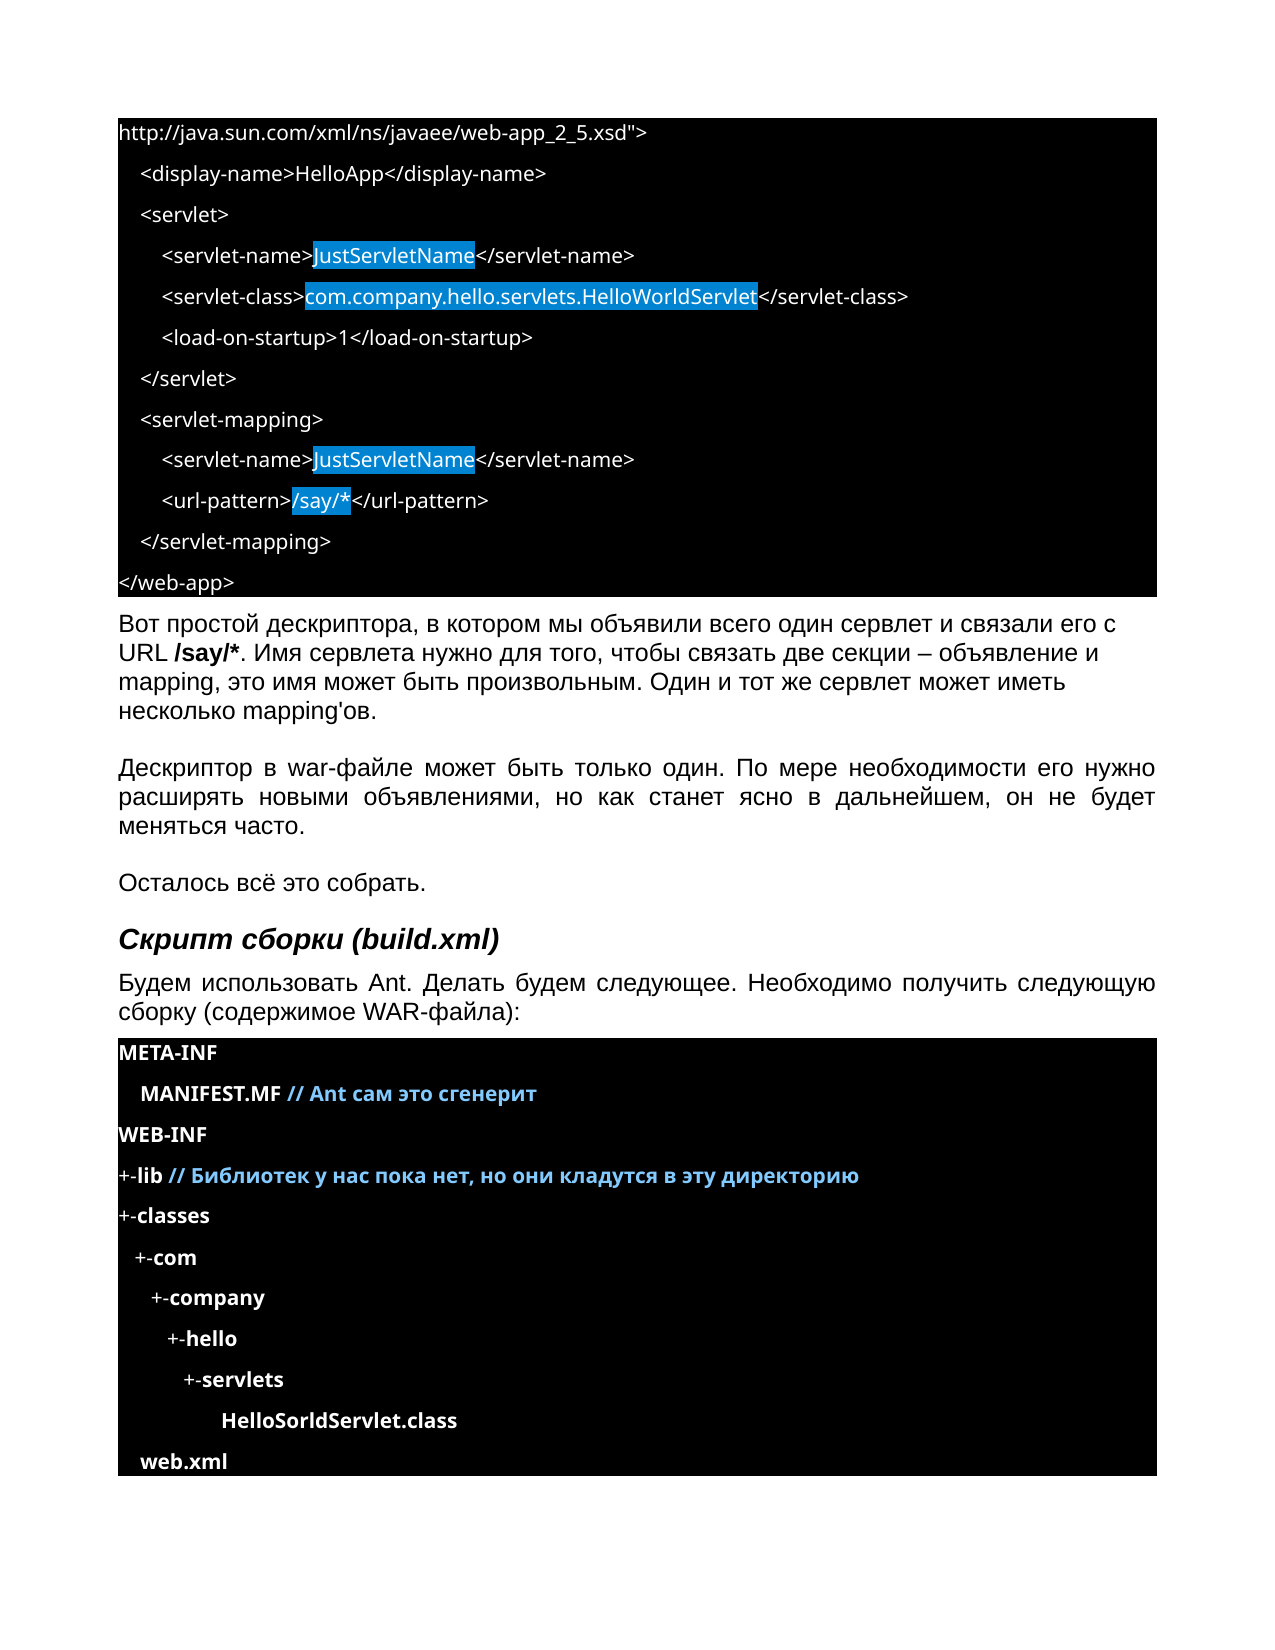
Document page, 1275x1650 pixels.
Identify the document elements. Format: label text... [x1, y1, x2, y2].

text HelloSorldServlet.class [118, 1406, 1157, 1435]
text <url-pattern>/say/*</url-pattern> [118, 487, 1157, 515]
subtitle Скрипт сборки (build.xml) [118, 922, 1157, 955]
text META-INF [118, 1038, 1157, 1066]
text Будем использовать Ant. Делать будем следующее. Необходимо получить следующую сборку (содержимое WAR-файла): [118, 968, 1157, 1025]
text <servlet-name>JustServletName</servlet-name> [118, 446, 1157, 474]
text <servlet-name>JustServletName</servlet-name> [118, 241, 1157, 269]
text +-com [118, 1243, 1157, 1271]
text </web-app> [118, 568, 1157, 597]
text Вот простой дескриптора, в котором мы объявили всего один сервлет и связали его с URL /say/*. Имя сервлета нужно для того, чтобы связать две секции – объявление и mapping, это имя может быть произвольным. Один и тот же сервлет может иметь несколько mapping'ов. [118, 609, 1157, 724]
text <servlet-class>com.company.hello.servlets.HelloWorldServlet</servlet-class> [118, 282, 1157, 310]
text <servlet> [118, 200, 1157, 228]
text +-classes [118, 1202, 1157, 1230]
text +-servlets [118, 1365, 1157, 1394]
text MANIFEST.MF // Ant сам это сгенерит [118, 1079, 1157, 1107]
text +-hello [118, 1324, 1157, 1353]
text <display-name>HelloApp</display-name> [118, 159, 1157, 187]
text </servlet> [118, 364, 1157, 392]
text http://java.sun.com/xml/ns/javaee/web-app_2_5.xsd"> [118, 118, 1157, 147]
text web.xml [118, 1447, 1157, 1476]
text </servlet-mapping> [118, 527, 1157, 556]
text <servlet-mapping> [118, 405, 1157, 433]
text +-company [118, 1283, 1157, 1312]
text Осталось всё это собрать. [118, 868, 1157, 897]
text Дескриптор в war-файле может быть только один. По мере необходимости его нужно расширять новыми объявлениями, но как станет ясно в дальнейшем, он не будет меняться часто. [118, 753, 1157, 839]
text <load-on-startup>1</load-on-startup> [118, 323, 1157, 351]
text +-lib // Библиотек у нас пока нет, но они кладутся в эту директорию [118, 1161, 1157, 1189]
text WEB-INF [118, 1120, 1157, 1148]
